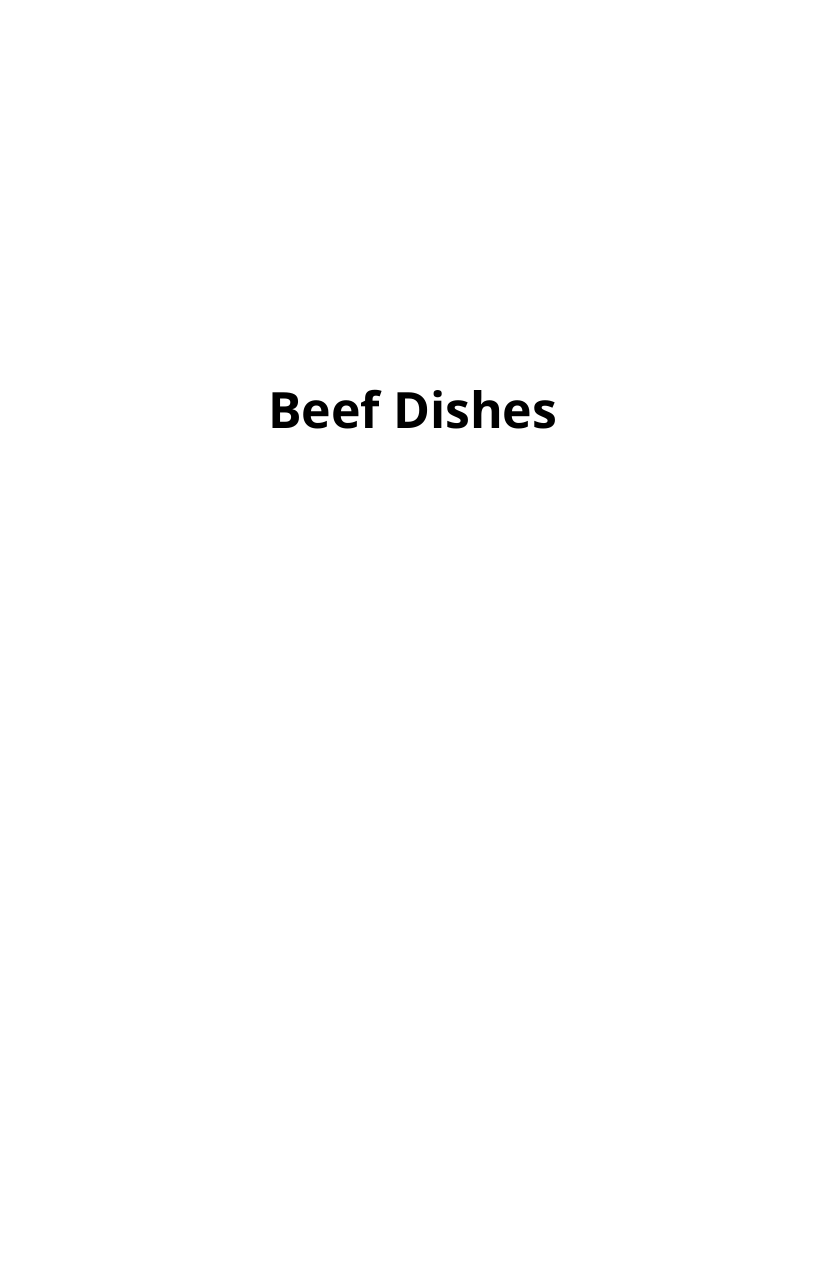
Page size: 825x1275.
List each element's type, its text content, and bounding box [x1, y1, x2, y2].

subtitle Beef Dishes [75, 375, 750, 443]
